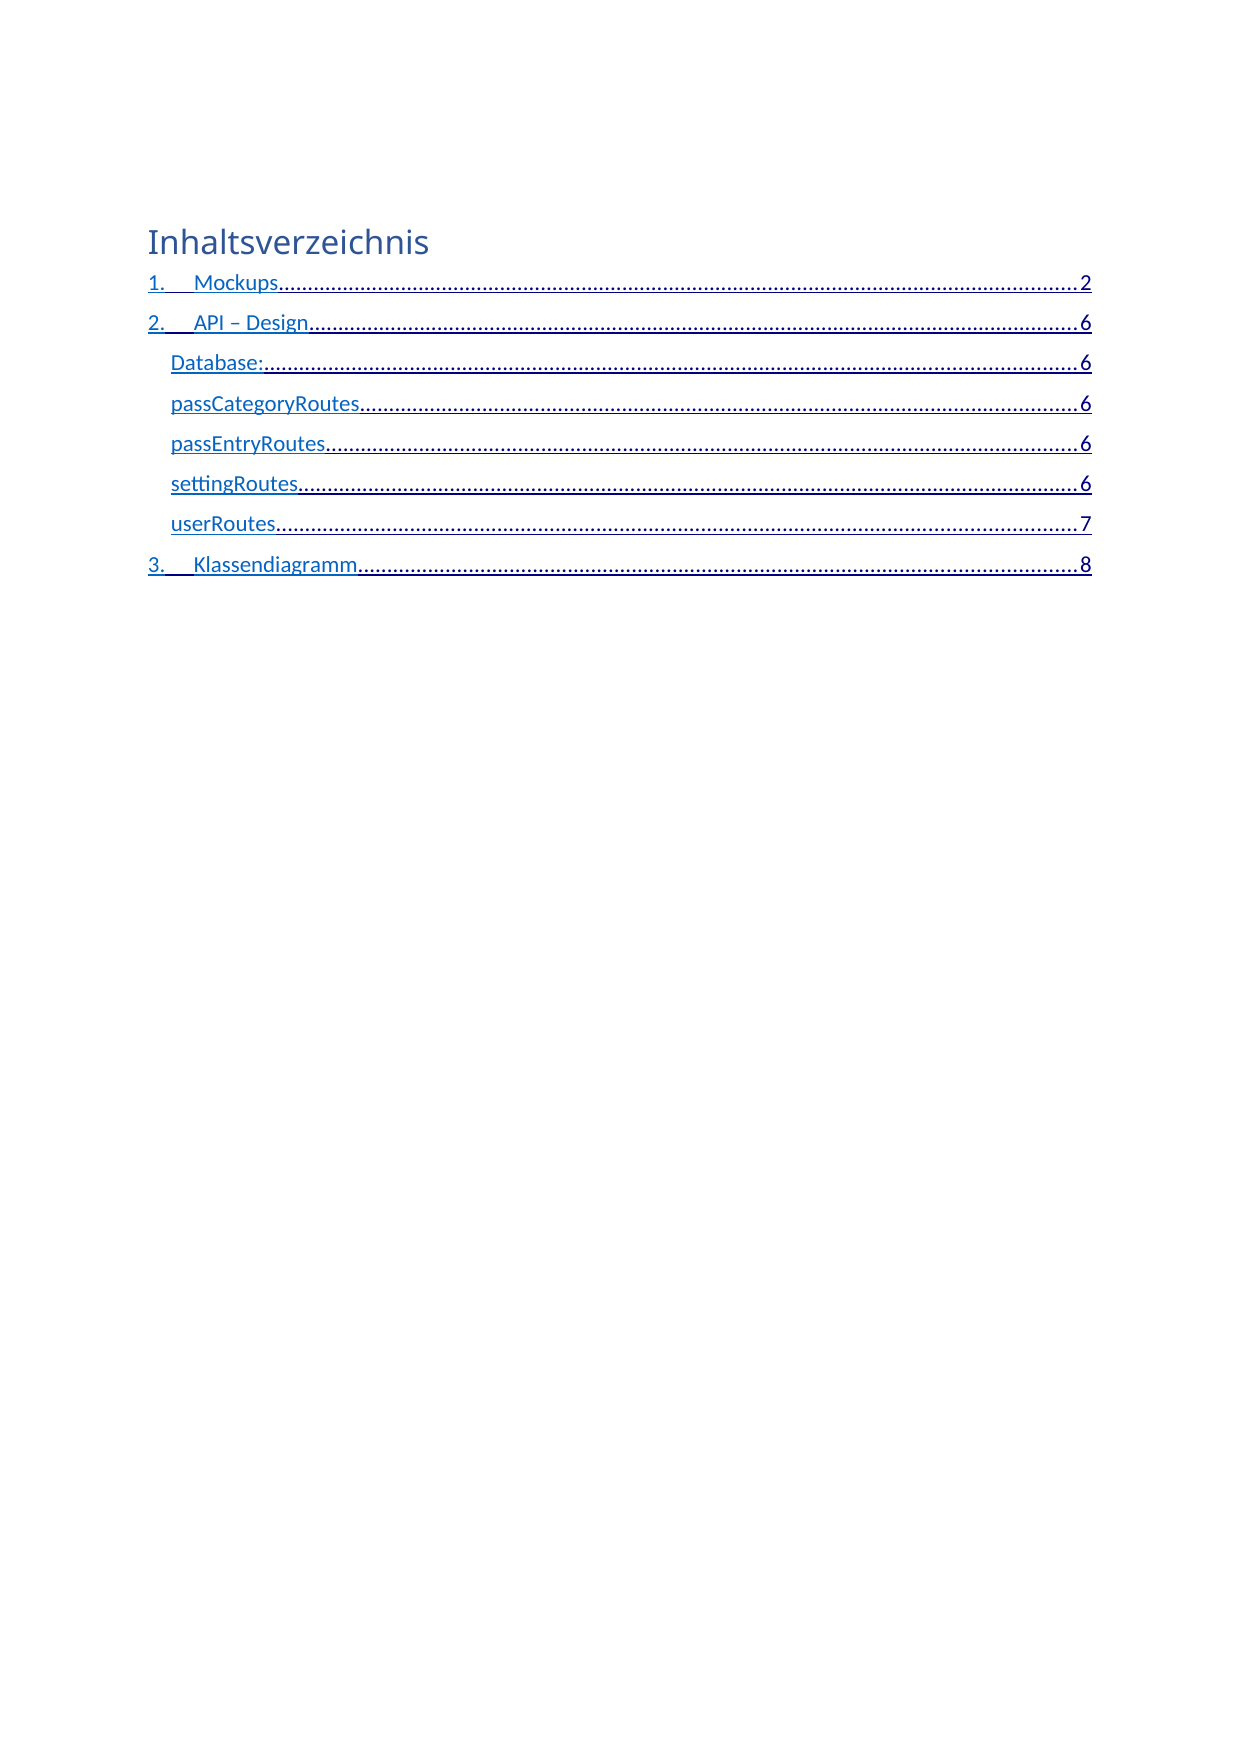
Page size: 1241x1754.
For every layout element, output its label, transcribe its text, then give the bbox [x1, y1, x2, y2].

text 2. API – Design 6 [148, 308, 1093, 336]
text passEntryRoutes 6 [171, 429, 1093, 457]
text userRoutes 7 [171, 509, 1093, 538]
text 3. Klassendiagramm 8 [148, 550, 1093, 578]
text passCategoryRoutes 6 [171, 389, 1093, 417]
text 1. Mockups 2 [148, 268, 1093, 296]
text Database: 6 [171, 348, 1093, 376]
text Inhaltsverzeichnis [148, 219, 1093, 264]
text settingRoutes 6 [171, 469, 1093, 497]
